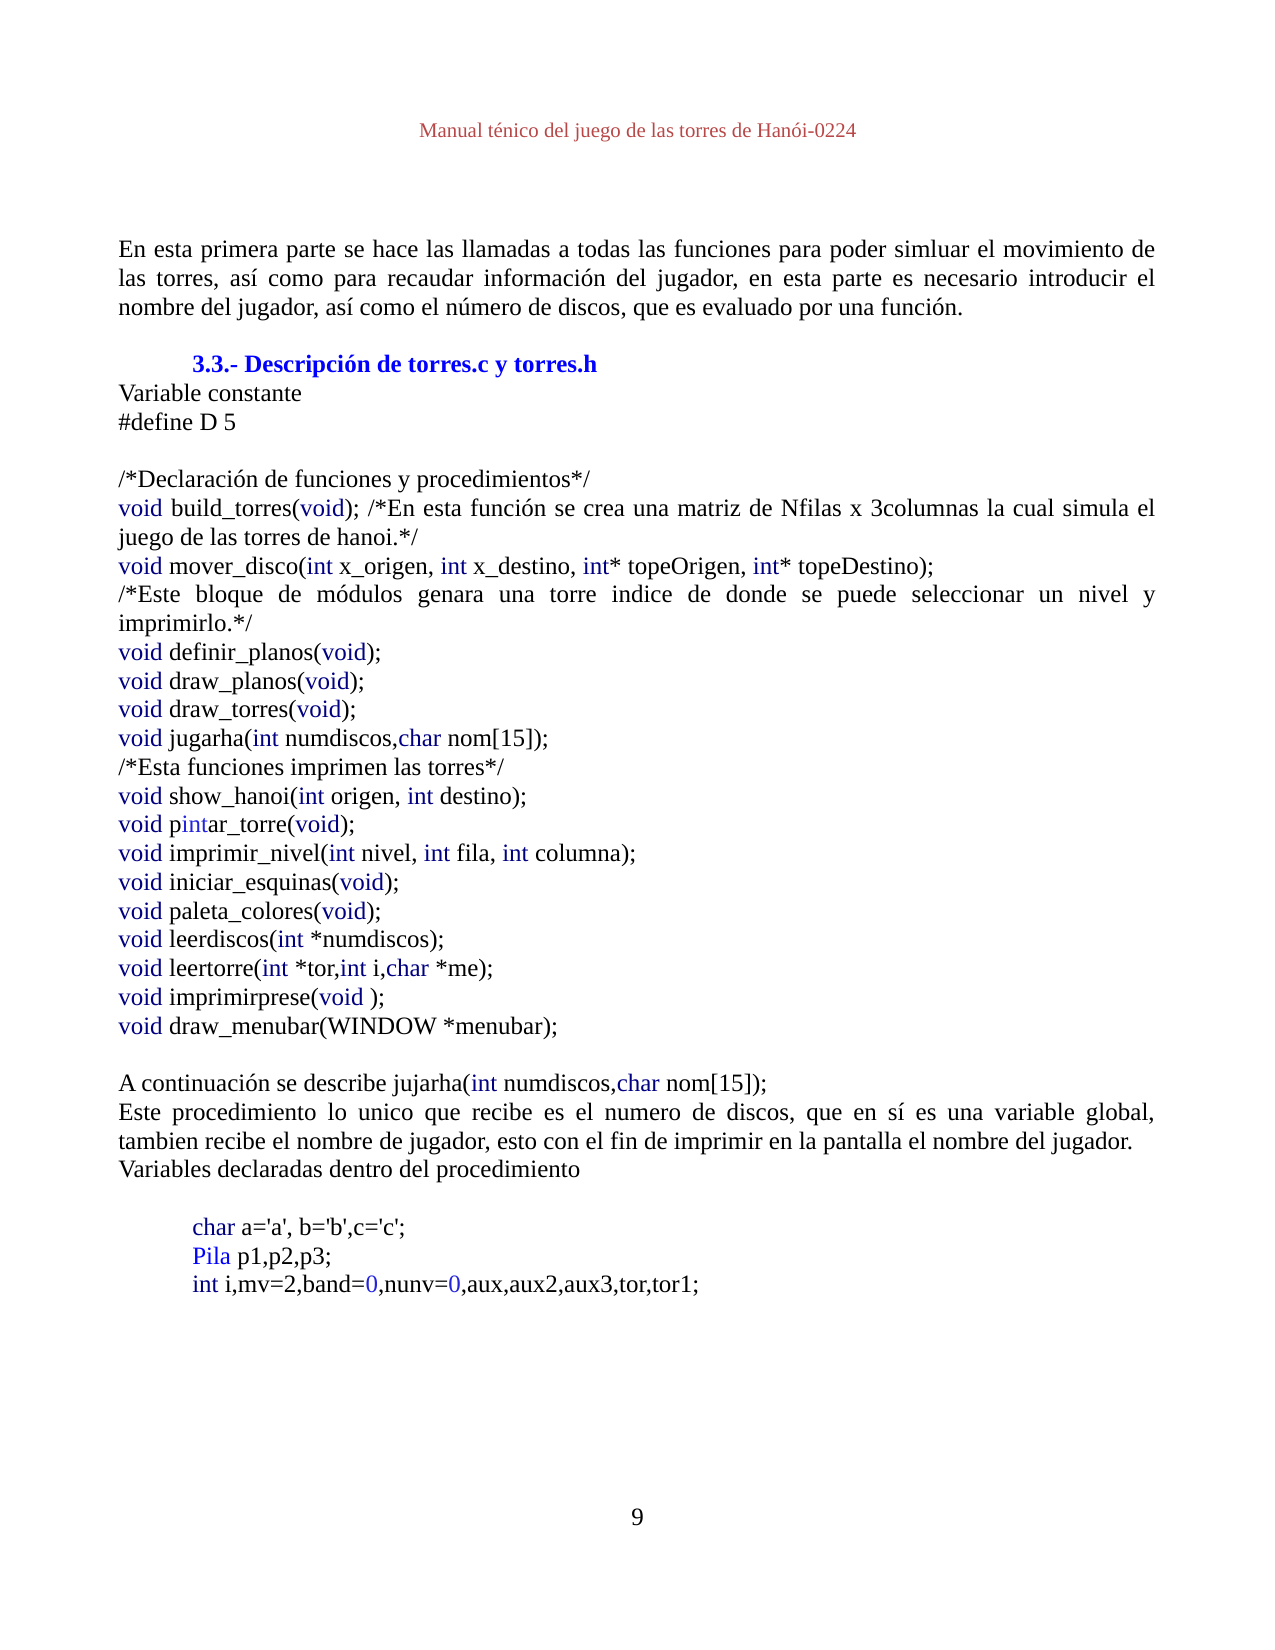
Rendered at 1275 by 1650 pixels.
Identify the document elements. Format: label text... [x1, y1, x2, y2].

text void paleta_colores(void); [118, 896, 1157, 924]
text void definir_planos(void); [118, 637, 1157, 666]
text void imprimir_nivel(int nivel, int fila, int columna); [118, 838, 1157, 867]
text void draw_planos(void); [118, 666, 1157, 694]
text A continuación se describe jujarha(int numdiscos,char nom[15]); [118, 1068, 1157, 1097]
text char a='a', b='b',c='c'; [118, 1212, 1157, 1241]
text void draw_menubar(WINDOW *menubar); [118, 1011, 1157, 1039]
text void imprimirprese(void ); [118, 982, 1157, 1011]
text /*Esta funciones imprimen las torres*/ [118, 752, 1157, 781]
text Variable constante [118, 378, 1157, 407]
text void pintar_torre(void); [118, 809, 1157, 838]
text #define D 5 [118, 407, 1157, 436]
text int i,mv=2,band=0,nunv=0,aux,aux2,aux3,tor,tor1; [118, 1269, 1157, 1298]
text void build_torres(void); /*En esta función se crea una matriz de Nfilas x 3columnas la cual simula el juego de las torres de hanoi.*/ [118, 493, 1157, 551]
text Este procedimiento lo unico que recibe es el numero de discos, que en sí es una variable global, tambien recibe el nombre de jugador, esto con el fin de imprimir en la pantalla el nombre del jugador. [118, 1097, 1157, 1154]
text /*Declaración de funciones y procedimientos*/ [118, 464, 1157, 493]
text /*Este bloque de módulos genara una torre indice de donde se puede seleccionar un nivel y imprimirlo.*/ [118, 579, 1157, 637]
text 3.3.- Descripción de torres.c y torres.h [118, 349, 1157, 378]
text void draw_torres(void); [118, 694, 1157, 723]
text void leerdiscos(int *numdiscos); [118, 924, 1157, 953]
text void leertorre(int *tor,int i,char *me); [118, 953, 1157, 982]
text void show_hanoi(int origen, int destino); [118, 781, 1157, 809]
text void jugarha(int numdiscos,char nom[15]); [118, 723, 1157, 752]
text void iniciar_esquinas(void); [118, 867, 1157, 896]
text void mover_disco(int x_origen, int x_destino, int* topeOrigen, int* topeDestino); [118, 551, 1157, 579]
text En esta primera parte se hace las llamadas a todas las funciones para poder simluar el movimiento de las torres, así como para recaudar información del jugador, en esta parte es necesario introducir el nombre del jugador, así como el número de discos, que es evaluado por una función. [118, 234, 1157, 321]
text Pila p1,p2,p3; [118, 1241, 1157, 1269]
text Variables declaradas dentro del procedimiento [118, 1154, 1157, 1183]
